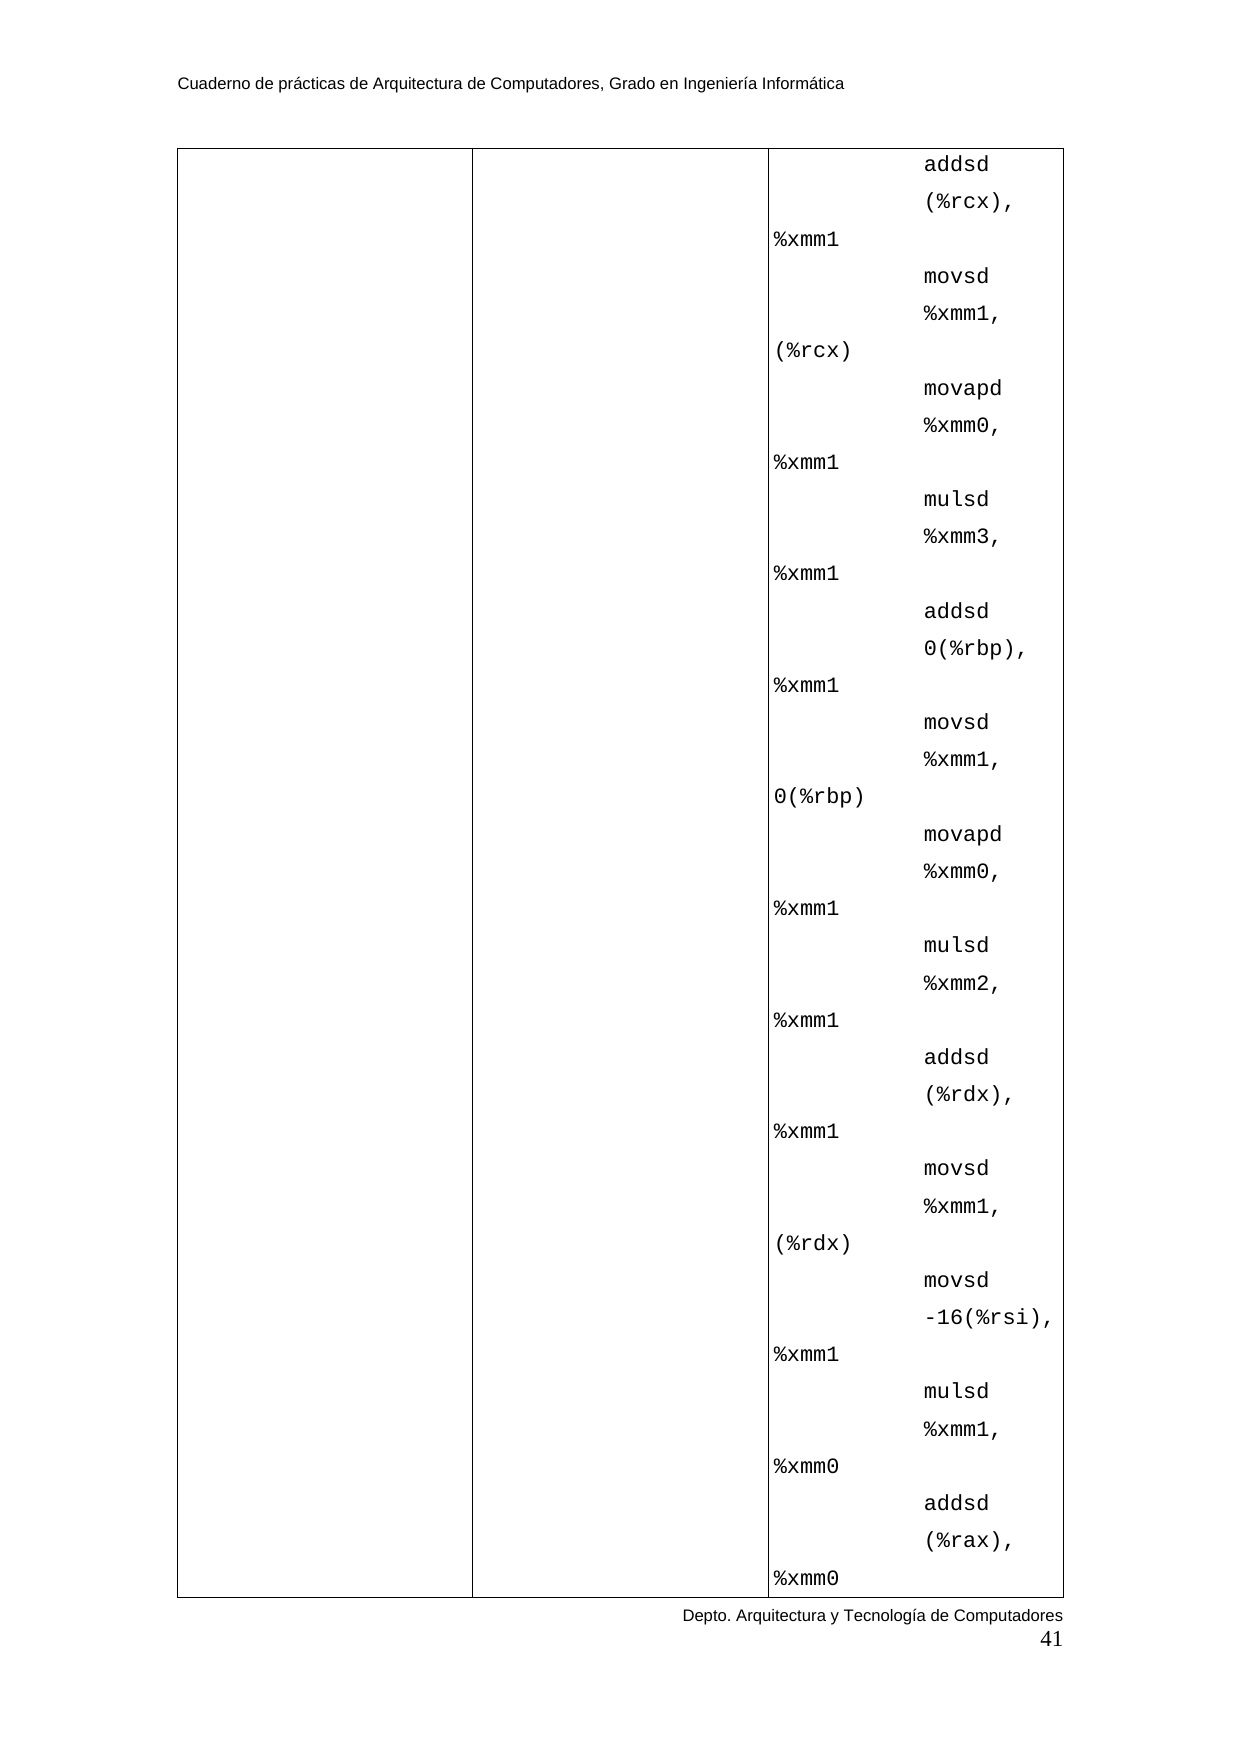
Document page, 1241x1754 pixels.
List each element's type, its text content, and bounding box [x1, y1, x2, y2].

table_cell [473, 149, 768, 1597]
table_cell [178, 149, 472, 1597]
table_cell addsd (%rcx), %xmm1 movsd %xmm1, (%rcx) movapd %xmm0, %xmm1 mulsd %xmm3, %xmm1 addsd 0(%rbp), %xmm1 movsd %xmm1, 0(%rbp) movapd %xmm0, %xmm1 mulsd %xmm2, %xmm1 addsd (%rdx), %xmm1 movsd %xmm1, (%rdx) movsd -16(%rsi), %xmm1 mulsd %xmm1, %xmm0 addsd (%rax), %xmm0 [769, 149, 1063, 1597]
